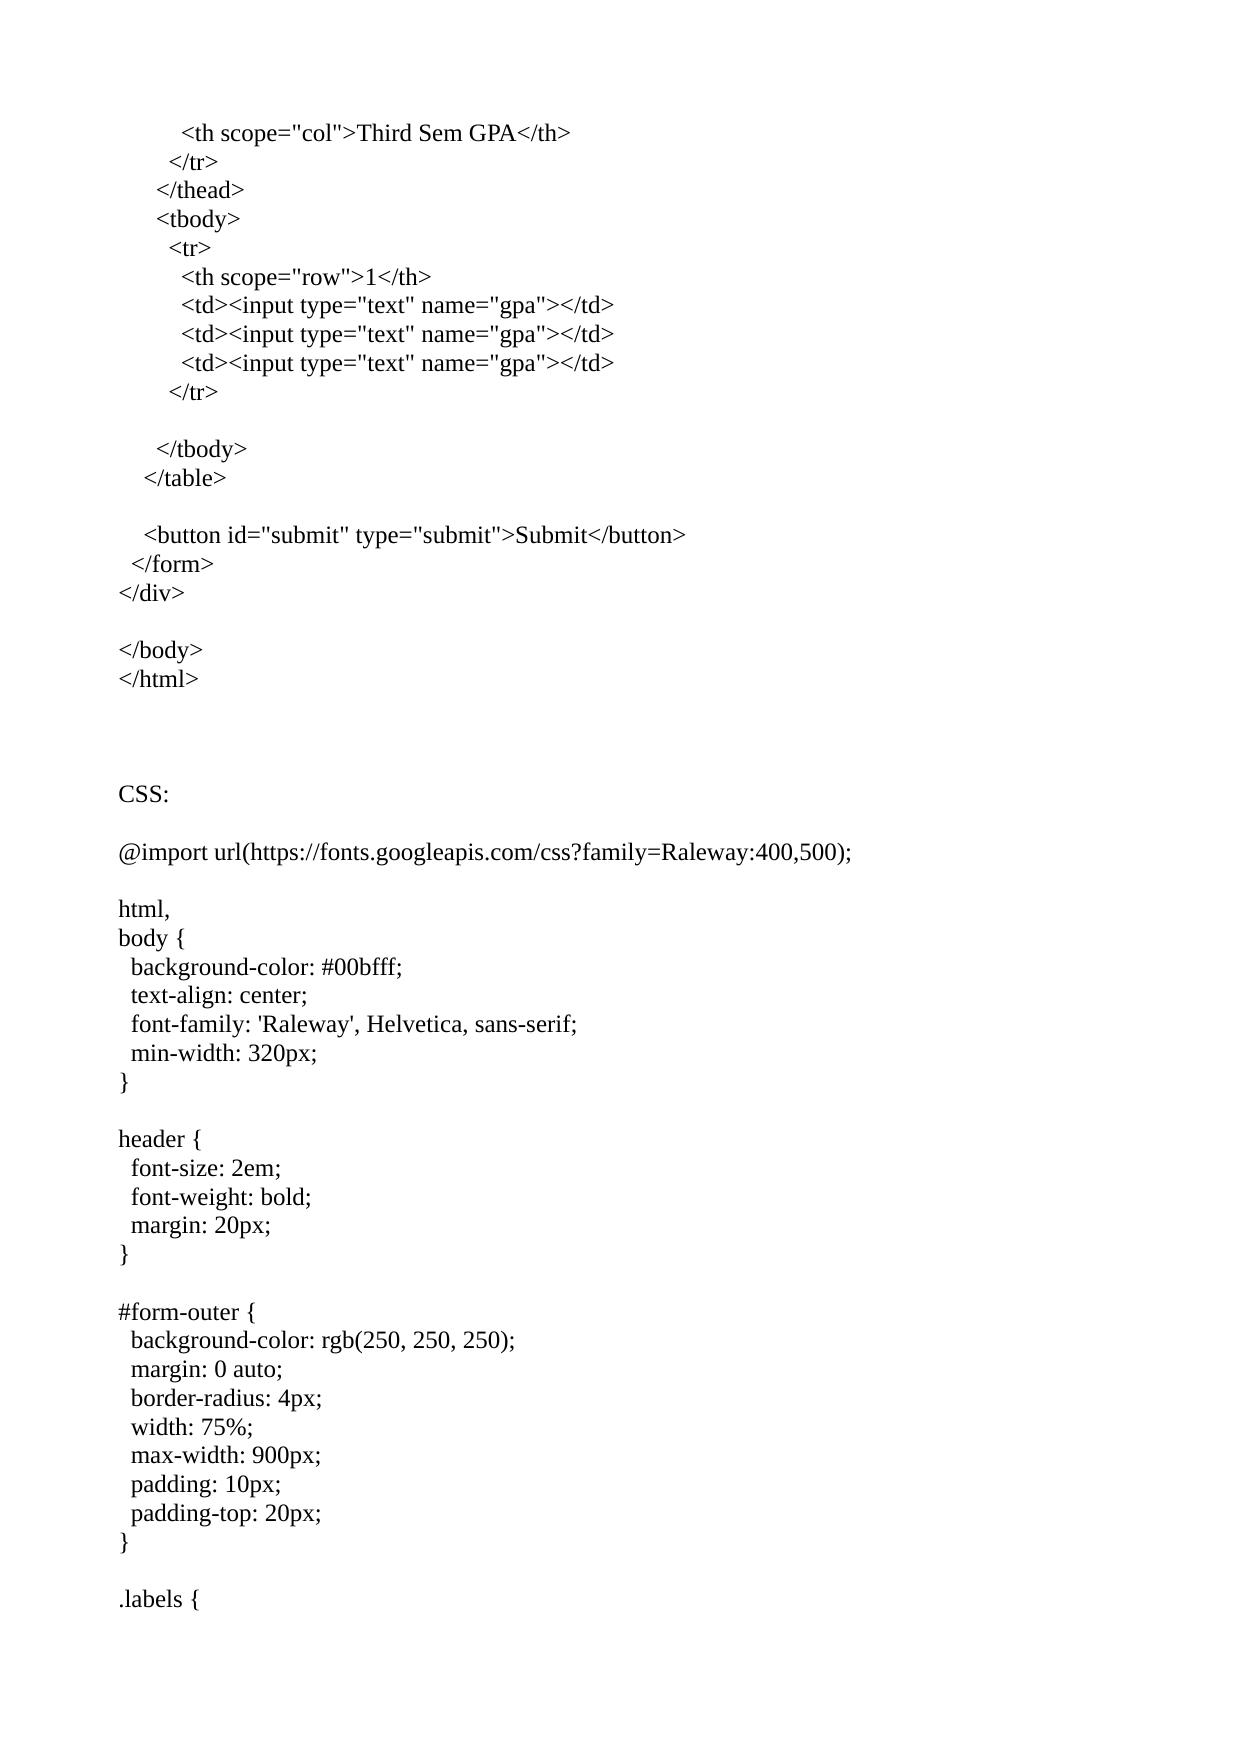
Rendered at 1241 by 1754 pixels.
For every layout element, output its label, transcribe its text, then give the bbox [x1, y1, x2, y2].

text </table> [118, 463, 1122, 492]
text .labels { [118, 1584, 1122, 1613]
text <th scope="row">1</th> [118, 262, 1122, 291]
text @import url(https://fonts.googleapis.com/css?family=Raleway:400,500); [118, 837, 1122, 866]
text background-color: #00bfff; [118, 952, 1122, 981]
text </html> [118, 664, 1122, 693]
text <td><input type="text" name="gpa"></td> [118, 348, 1122, 377]
text <button id="submit" type="submit">Submit</button> [118, 521, 1122, 549]
text } [118, 1527, 1122, 1556]
text <td><input type="text" name="gpa"></td> [118, 319, 1122, 348]
text font-family: 'Raleway', Helvetica, sans-serif; [118, 1009, 1122, 1038]
text </thead> [118, 176, 1122, 204]
text #form-outer { [118, 1297, 1122, 1326]
text <tr> [118, 233, 1122, 262]
text <th scope="col">Third Sem GPA</th> [118, 118, 1122, 147]
text </body> [118, 636, 1122, 664]
text </form> [118, 549, 1122, 578]
text </tr> [118, 377, 1122, 406]
text border-radius: 4px; [118, 1383, 1122, 1412]
text text-align: center; [118, 981, 1122, 1009]
text <td><input type="text" name="gpa"></td> [118, 291, 1122, 319]
text </tr> [118, 147, 1122, 176]
text min-width: 320px; [118, 1038, 1122, 1067]
text } [118, 1067, 1122, 1096]
text header { [118, 1124, 1122, 1153]
text padding: 10px; [118, 1469, 1122, 1498]
text } [118, 1239, 1122, 1268]
text margin: 20px; [118, 1211, 1122, 1239]
text </tbody> [118, 434, 1122, 463]
text CSS: [118, 779, 1122, 808]
text padding-top: 20px; [118, 1498, 1122, 1527]
text html, [118, 894, 1122, 923]
text margin: 0 auto; [118, 1354, 1122, 1383]
text font-size: 2em; [118, 1153, 1122, 1182]
text body { [118, 923, 1122, 952]
text width: 75%; [118, 1412, 1122, 1441]
text max-width: 900px; [118, 1441, 1122, 1469]
text background-color: rgb(250, 250, 250); [118, 1326, 1122, 1354]
text <tbody> [118, 204, 1122, 233]
text font-weight: bold; [118, 1182, 1122, 1211]
text </div> [118, 578, 1122, 607]
